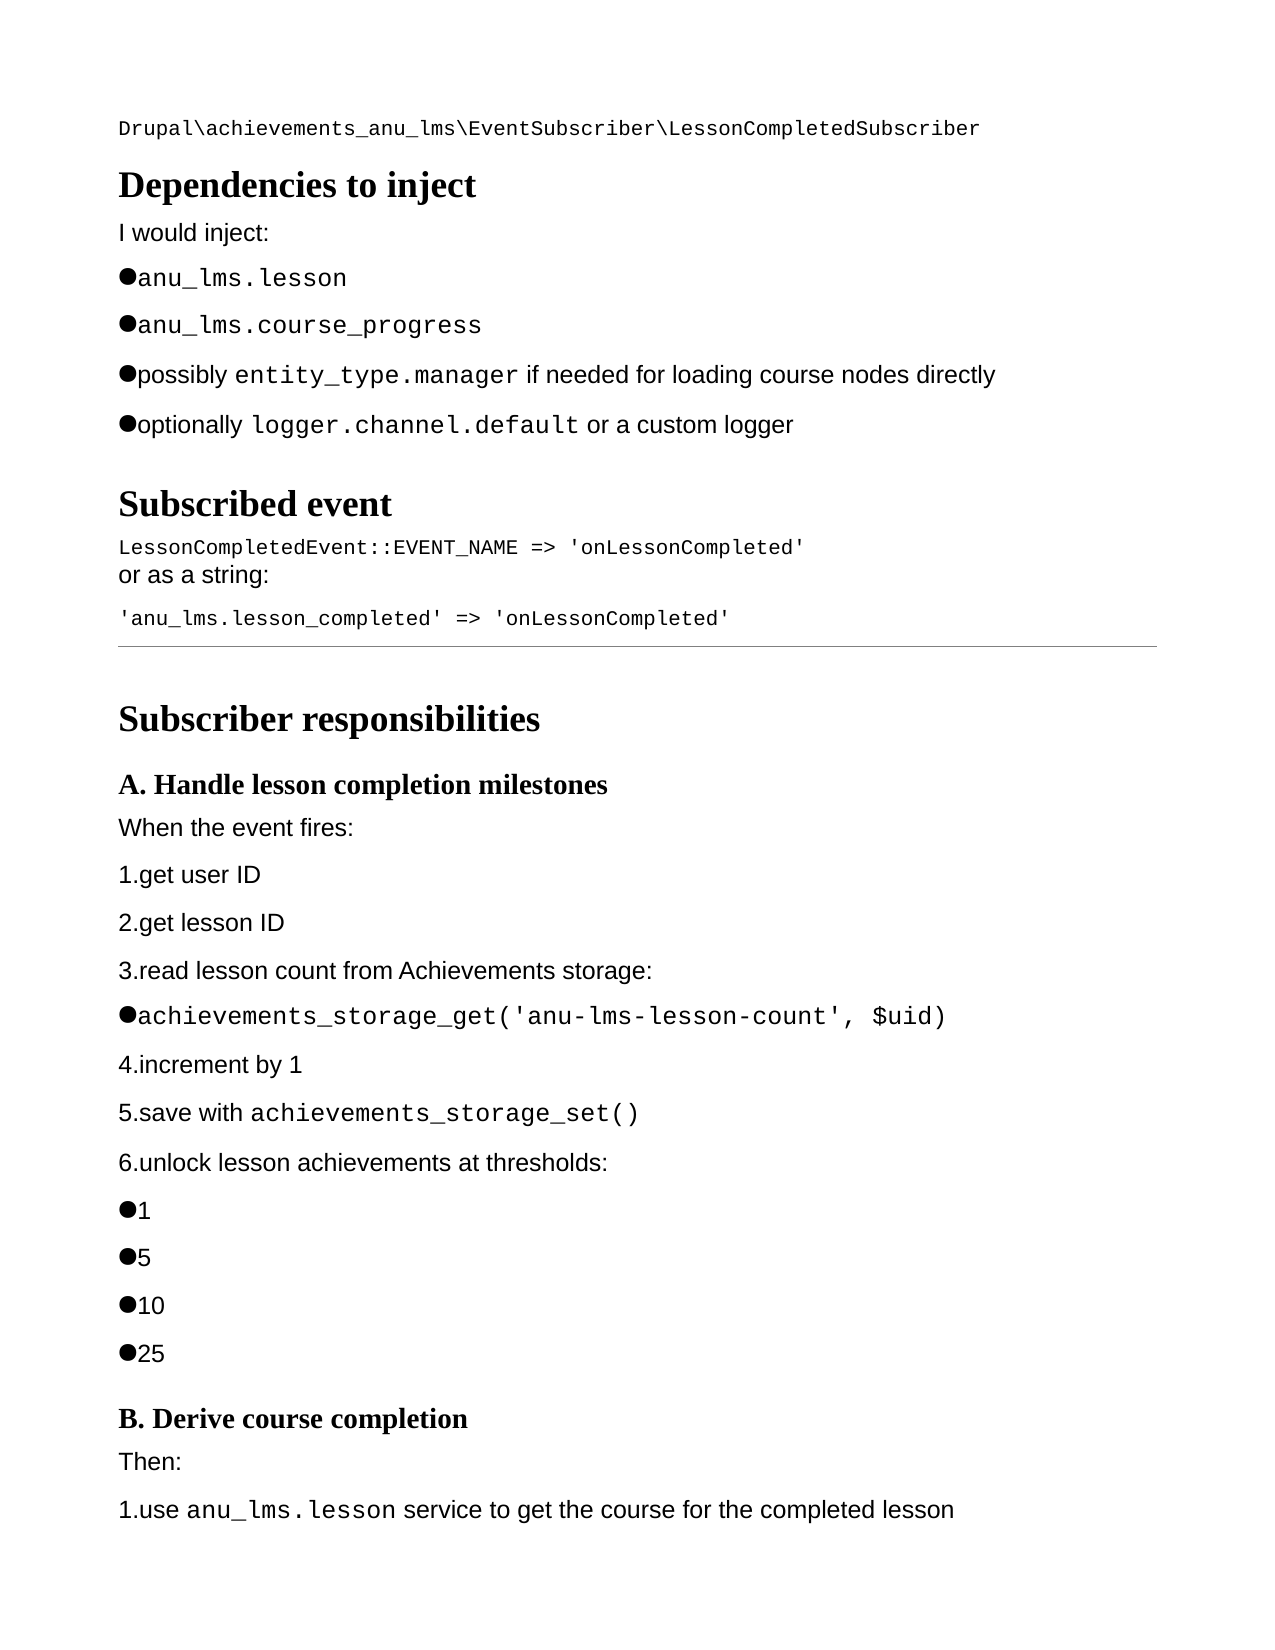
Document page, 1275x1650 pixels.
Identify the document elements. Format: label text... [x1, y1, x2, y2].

list 1 [118, 1196, 1157, 1224]
list 5 [118, 1243, 1157, 1272]
list optionally logger.channel.default or a custom logger [118, 410, 1157, 441]
list get user ID [118, 861, 1157, 889]
list possibly entity_type.manager if needed for loading course nodes directly [118, 360, 1157, 391]
text 'anu_lms.lesson_completed' => 'onLessonCompleted' [118, 608, 1157, 632]
subtitle Subscribed event [118, 481, 1157, 524]
text Drupal\achievements_anu_lms\EventSubscriber\LessonCompletedSubscriber [118, 118, 1157, 142]
text When the event fires: [118, 813, 1157, 842]
list save with achievements_storage_set() [118, 1098, 1157, 1129]
list 25 [118, 1339, 1157, 1368]
list 10 [118, 1291, 1157, 1320]
list unlock lesson achievements at thresholds: [118, 1148, 1157, 1177]
list get lesson ID [118, 908, 1157, 937]
subtitle Subscriber responsibilities [118, 697, 1157, 740]
subtitle Dependencies to inject [118, 163, 1157, 206]
subtitle A. Handle lesson completion milestones [118, 767, 1157, 800]
list anu_lms.lesson [118, 266, 1157, 294]
subtitle B. Derive course completion [118, 1401, 1157, 1435]
text I would inject: [118, 218, 1157, 247]
list achievements_storage_get('anu-lms-lesson-count', $uid) [118, 1003, 1157, 1032]
list anu_lms.course_progress [118, 313, 1157, 341]
text Then: [118, 1447, 1157, 1476]
text LessonCompletedEvent::EVENT_NAME => 'onLessonCompleted' [118, 537, 1157, 560]
list use anu_lms.lesson service to get the course for the completed lesson [118, 1495, 1157, 1526]
list increment by 1 [118, 1050, 1157, 1079]
list read lesson count from Achievements storage: [118, 956, 1157, 984]
text or as a string: [118, 560, 1157, 589]
